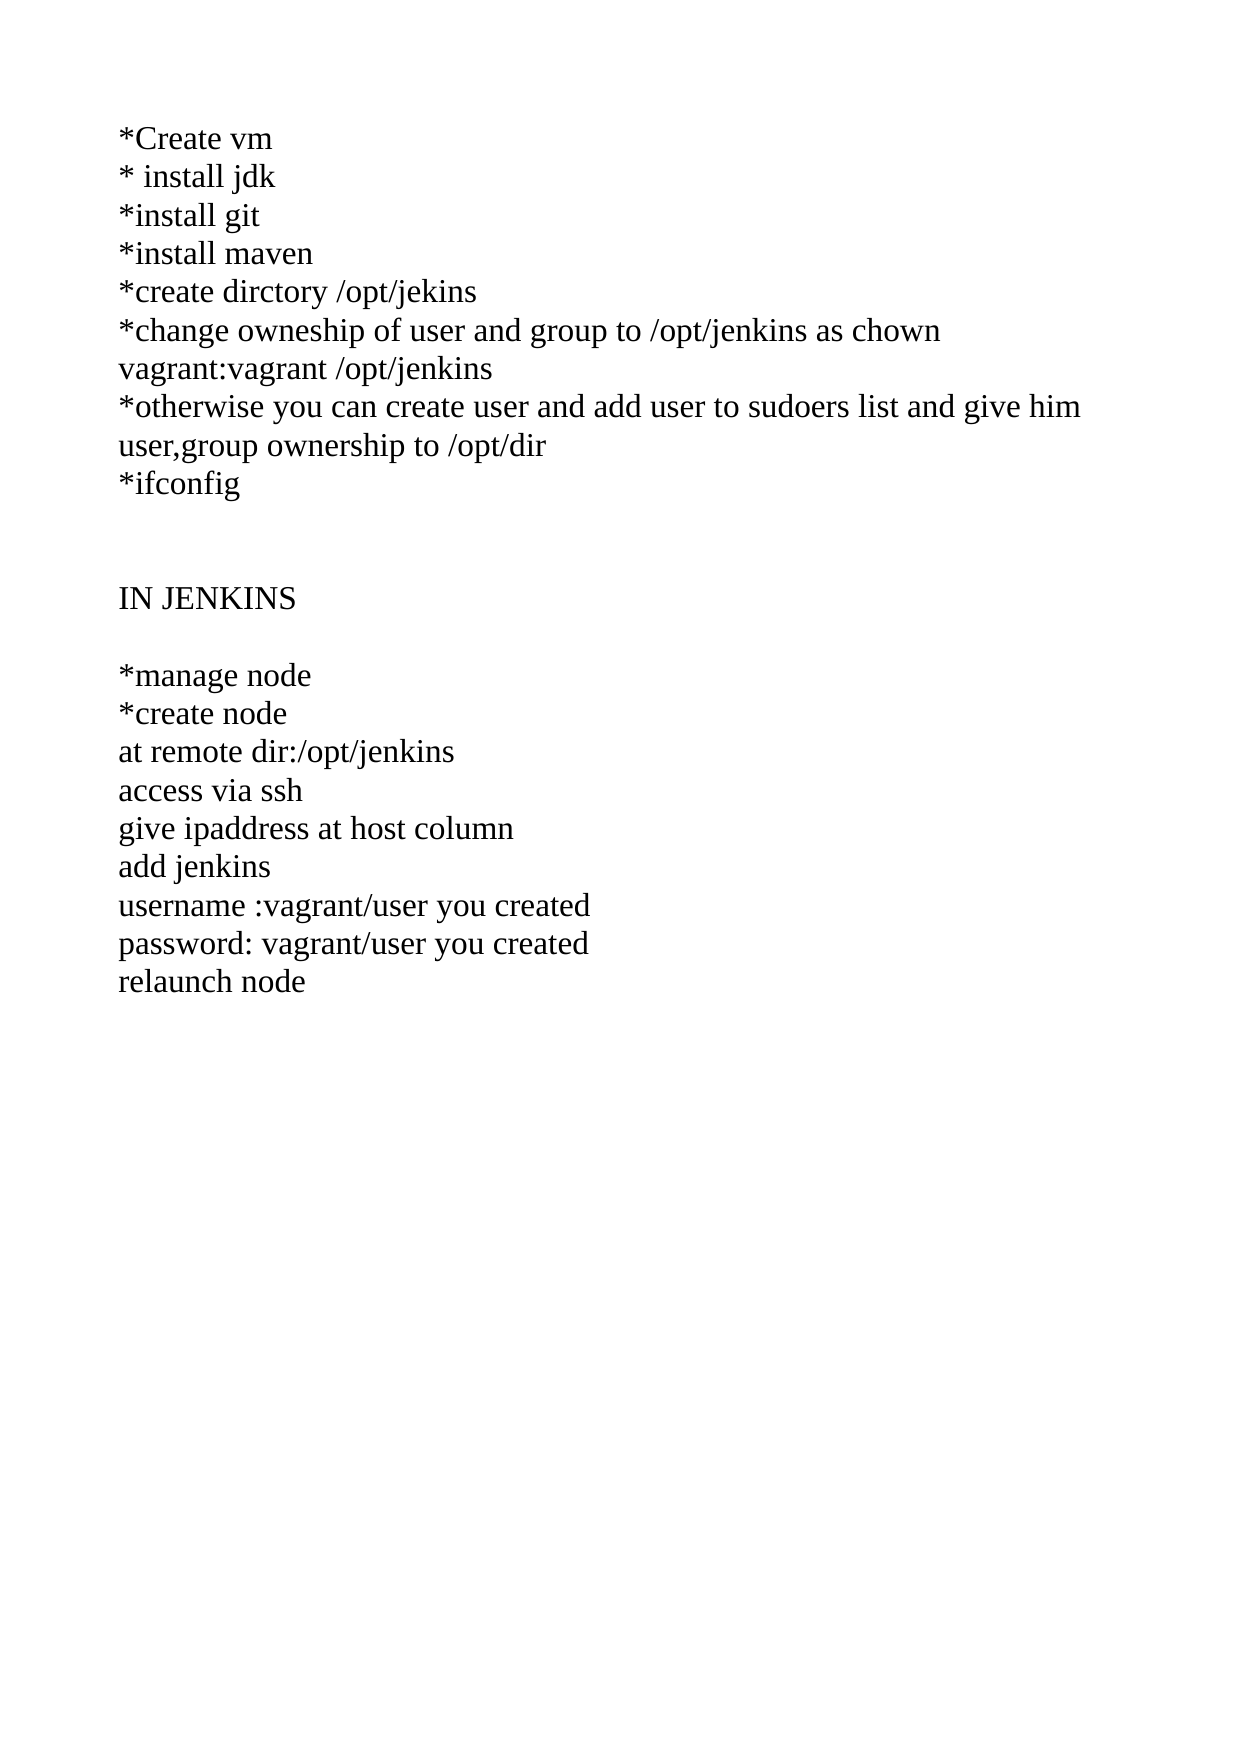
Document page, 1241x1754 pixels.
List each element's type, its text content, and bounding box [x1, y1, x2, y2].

text password: vagrant/user you created [118, 923, 1122, 961]
text *create dirctory /opt/jekins [118, 271, 1122, 310]
text *manage node [118, 655, 1122, 693]
text *install git [118, 195, 1122, 233]
text relaunch node [118, 961, 1122, 1000]
text *install maven [118, 233, 1122, 271]
text *change owneship of user and group to /opt/jenkins as chown vagrant:vagrant /opt/jenkins [118, 310, 1122, 386]
text * install jdk [118, 156, 1122, 195]
text add jenkins [118, 846, 1122, 885]
text access via ssh [118, 770, 1122, 808]
text at remote dir:/opt/jenkins [118, 731, 1122, 770]
text give ipaddress at host column [118, 808, 1122, 846]
text IN JENKINS [118, 578, 1122, 616]
text *Create vm [118, 118, 1122, 156]
text username :vagrant/user you created [118, 885, 1122, 923]
text *otherwise you can create user and add user to sudoers list and give him user,group ownership to /opt/dir [118, 386, 1122, 463]
text *create node [118, 693, 1122, 731]
text *ifconfig [118, 463, 1122, 501]
